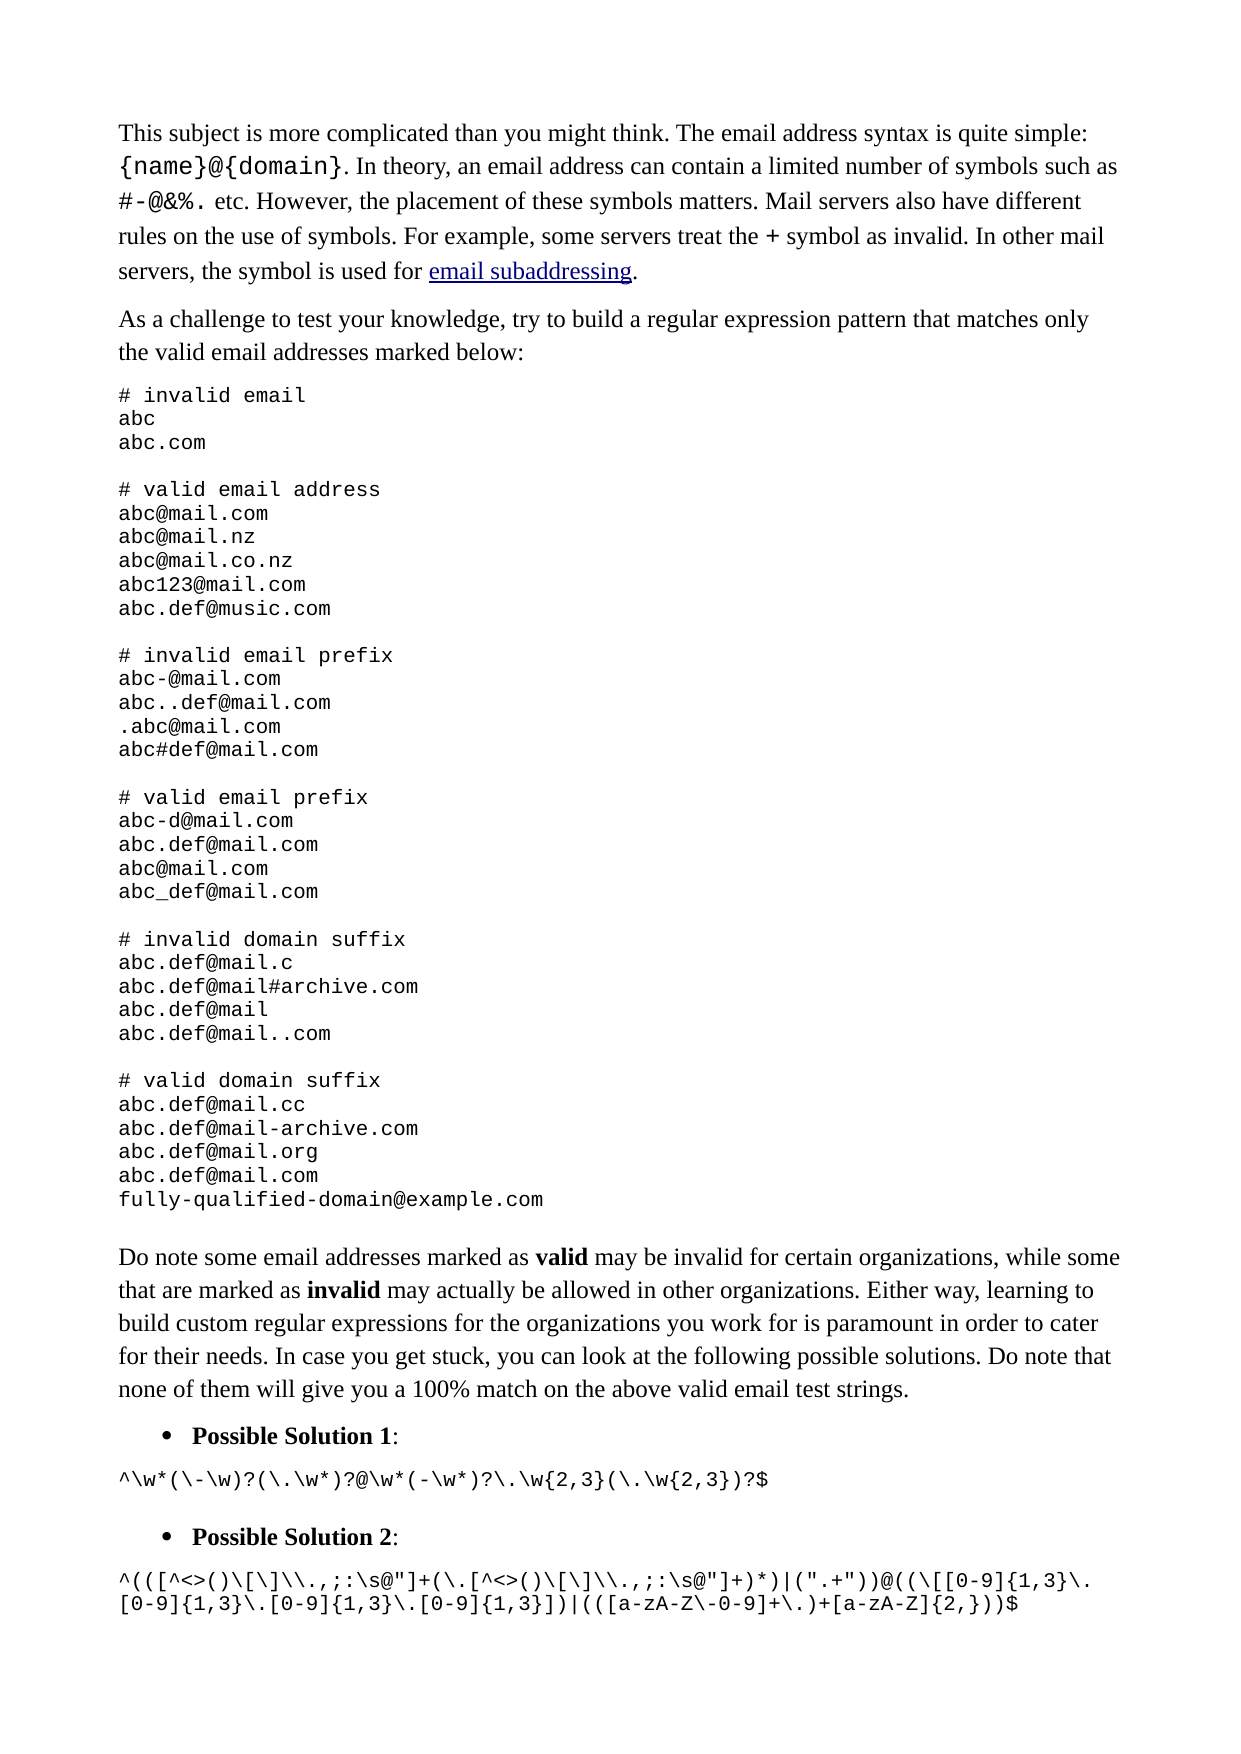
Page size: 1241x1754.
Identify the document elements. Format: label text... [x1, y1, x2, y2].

text fully-qualified-domain@example.com [118, 1189, 1122, 1212]
text ^(([^<>()\[\]\\.,;:\s@"]+(\.[^<>()\[\]\\.,;:\s@"]+)*)|(".+"))@((\[[0-9]{1,3}\.[0-9]{1,3}\.[0-9]{1,3}\.[0-9]{1,3}])|(([a-zA-Z\-0-9]+\.)+[a-zA-Z]{2,}))$ [118, 1570, 1122, 1617]
text abc@mail.co.nz [118, 550, 1122, 574]
list Possible Solution 2: [162, 1522, 1122, 1551]
text abc.def@mail#archive.com [118, 976, 1122, 999]
text abc@mail.com [118, 858, 1122, 881]
text abc_def@mail.com [118, 881, 1122, 905]
text abc [118, 408, 1122, 432]
text abc.com [118, 432, 1122, 456]
text ^\w*(\-\w)?(\.\w*)?@\w*(-\w*)?\.\w{2,3}(\.\w{2,3})?$ [118, 1469, 1122, 1493]
text abc.def@mail.org [118, 1141, 1122, 1165]
text # invalid domain suffix [118, 928, 1122, 952]
text abc.def@mail.cc [118, 1094, 1122, 1118]
text # invalid email prefix [118, 645, 1122, 668]
text .abc@mail.com [118, 716, 1122, 739]
text abc@mail.nz [118, 527, 1122, 550]
text abc.def@mail [118, 999, 1122, 1023]
text Do note some email addresses marked as valid may be invalid for certain organizations, while some that are marked as invalid may actually be allowed in other organizations. Either way, learning to build custom regular expressions for the organizations you work for is paramount in order to cater for their needs. In case you get stuck, you can look at the following possible solutions. Do note that none of them will give you a 100% match on the above valid email test strings. [118, 1242, 1122, 1403]
text abc.def@mail.c [118, 952, 1122, 976]
text abc123@mail.com [118, 574, 1122, 597]
text abc@mail.com [118, 503, 1122, 527]
text As a challenge to test your knowledge, try to build a regular expression pattern that matches only the valid email addresses marked below: [118, 304, 1122, 366]
text abc.def@mail.com [118, 834, 1122, 858]
text abc.def@music.com [118, 597, 1122, 621]
text abc..def@mail.com [118, 692, 1122, 716]
text # valid email address [118, 479, 1122, 503]
text This subject is more complicated than you might think. The email address syntax is quite simple: {name}@{domain}. In theory, an email address can contain a limited number of symbols such as #-@&%. etc. However, the placement of these symbols matters. Mail servers also have different rules on the use of symbols. For example, some servers treat the + symbol as invalid. In other mail servers, the symbol is used for email subaddressing. [118, 118, 1122, 285]
text abc-d@mail.com [118, 810, 1122, 834]
text abc.def@mail..com [118, 1023, 1122, 1047]
text # valid email prefix [118, 787, 1122, 810]
text # valid domain suffix [118, 1070, 1122, 1094]
text # invalid email [118, 385, 1122, 408]
text abc.def@mail.com [118, 1165, 1122, 1189]
text abc#def@mail.com [118, 739, 1122, 763]
text abc-@mail.com [118, 668, 1122, 692]
text abc.def@mail-archive.com [118, 1118, 1122, 1141]
list Possible Solution 1: [162, 1421, 1122, 1450]
